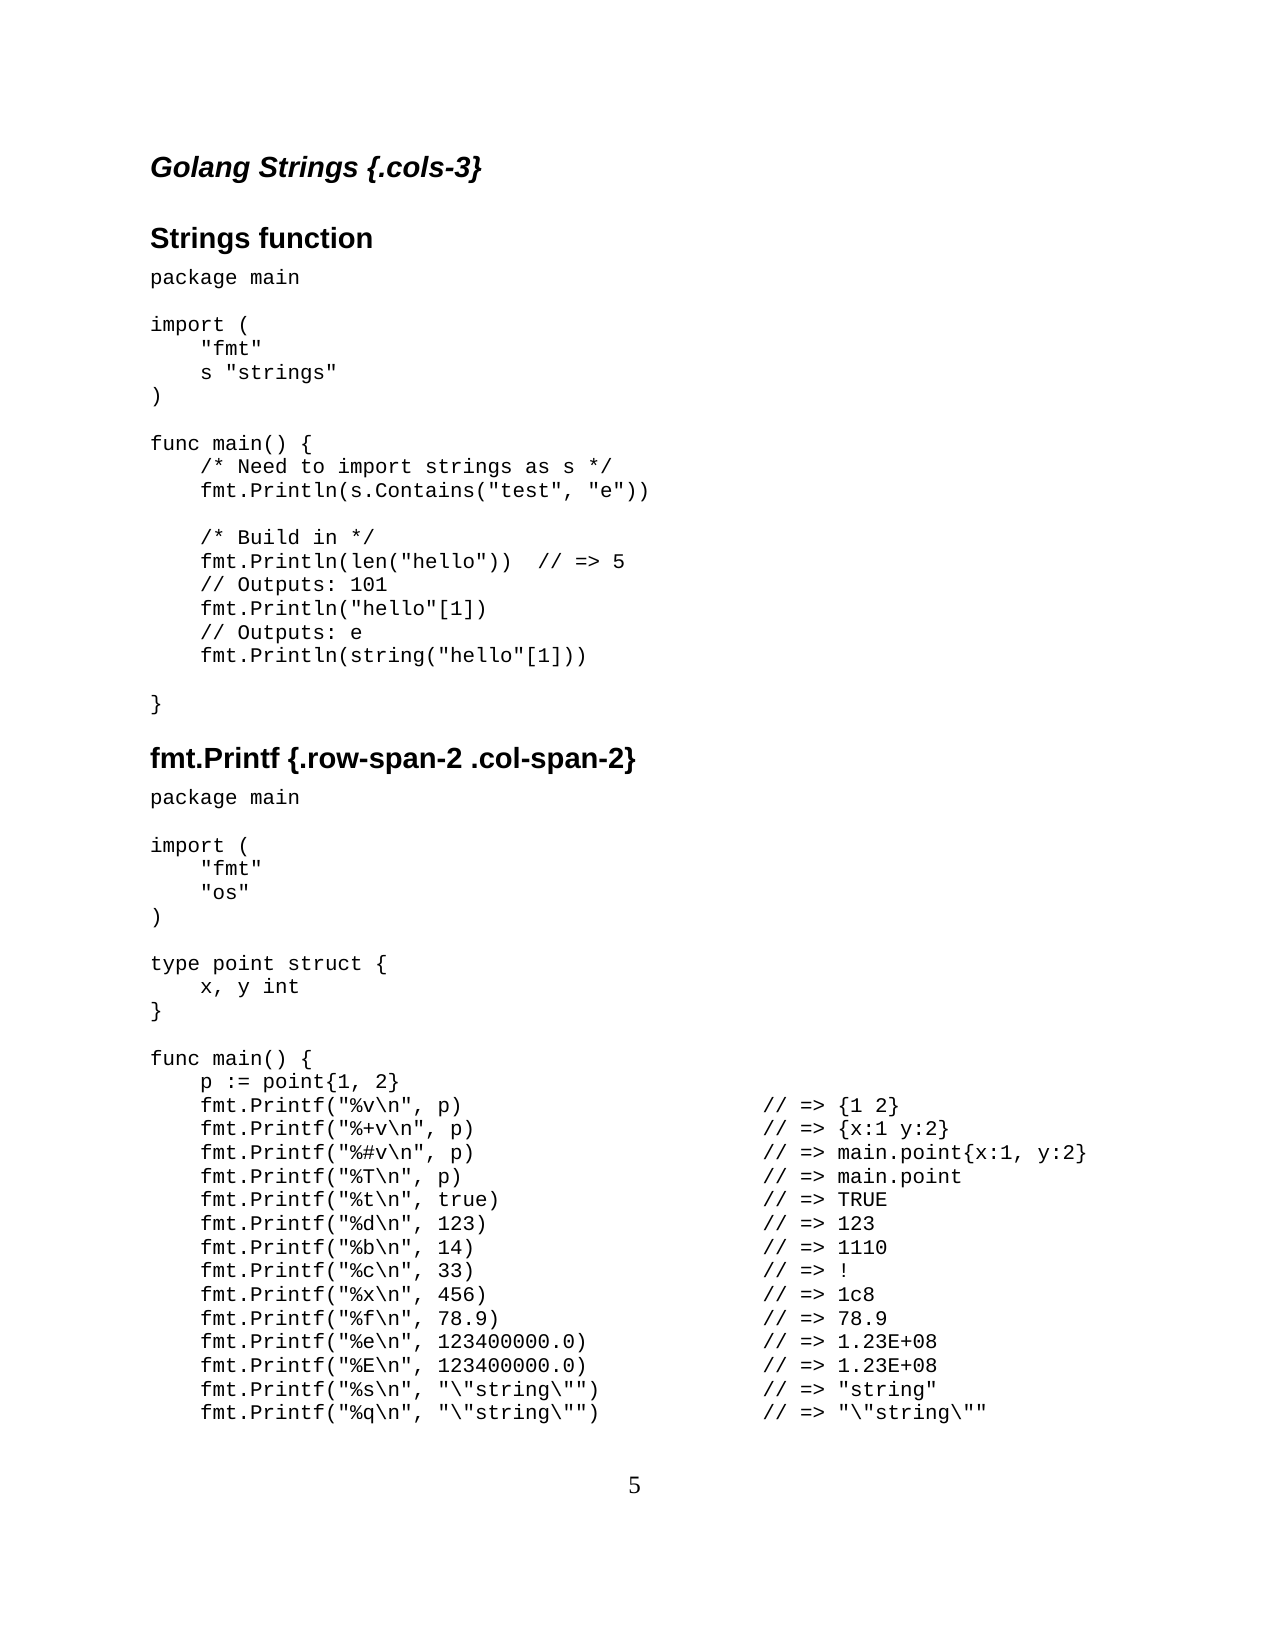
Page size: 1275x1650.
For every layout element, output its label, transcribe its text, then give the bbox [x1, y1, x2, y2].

text fmt.Printf("%x\n", 456) // => 1c8 [150, 1284, 1125, 1308]
subtitle Strings function [150, 221, 1125, 254]
text } [150, 693, 1125, 716]
text fmt.Printf("%e\n", 123400000.0) // => 1.23E+08 [150, 1331, 1125, 1355]
text type point struct { [150, 953, 1125, 977]
text p := point{1, 2} [150, 1071, 1125, 1095]
text fmt.Println("hello"[1]) [150, 598, 1125, 622]
text import ( [150, 314, 1125, 338]
text ) [150, 906, 1125, 929]
text fmt.Printf("%#v\n", p) // => main.point{x:1, y:2} [150, 1142, 1125, 1166]
subtitle Golang Strings {.cols-3} [150, 150, 1125, 183]
text fmt.Println(len("hello")) // => 5 [150, 551, 1125, 574]
subtitle fmt.Printf {.row-span-2 .col-span-2} [150, 741, 1125, 775]
text // Outputs: e [150, 622, 1125, 645]
text func main() { [150, 1047, 1125, 1071]
text // Outputs: 101 [150, 574, 1125, 598]
text fmt.Printf("%E\n", 123400000.0) // => 1.23E+08 [150, 1355, 1125, 1378]
text fmt.Printf("%s\n", "\"string\"") // => "string" [150, 1378, 1125, 1402]
text fmt.Printf("%f\n", 78.9) // => 78.9 [150, 1308, 1125, 1331]
text x, y int [150, 977, 1125, 1000]
text fmt.Printf("%t\n", true) // => TRUE [150, 1189, 1125, 1213]
text fmt.Printf("%+v\n", p) // => {x:1 y:2} [150, 1118, 1125, 1142]
text "fmt" [150, 858, 1125, 882]
text func main() { [150, 433, 1125, 456]
text fmt.Printf("%q\n", "\"string\"") // => "\"string\"" [150, 1402, 1125, 1426]
text fmt.Printf("%b\n", 14) // => 1110 [150, 1237, 1125, 1260]
text } [150, 1000, 1125, 1024]
text package main [150, 267, 1125, 291]
text ) [150, 385, 1125, 409]
text s "strings" [150, 362, 1125, 385]
text /* Need to import strings as s */ [150, 456, 1125, 480]
text "fmt" [150, 338, 1125, 362]
text /* Build in */ [150, 527, 1125, 551]
text fmt.Println(s.Contains("test", "e")) [150, 480, 1125, 503]
text "os" [150, 882, 1125, 906]
text fmt.Printf("%v\n", p) // => {1 2} [150, 1095, 1125, 1118]
text fmt.Println(string("hello"[1])) [150, 645, 1125, 669]
text fmt.Printf("%T\n", p) // => main.point [150, 1166, 1125, 1189]
text package main [150, 787, 1125, 811]
text import ( [150, 835, 1125, 858]
text fmt.Printf("%c\n", 33) // => ! [150, 1260, 1125, 1284]
text fmt.Printf("%d\n", 123) // => 123 [150, 1213, 1125, 1237]
